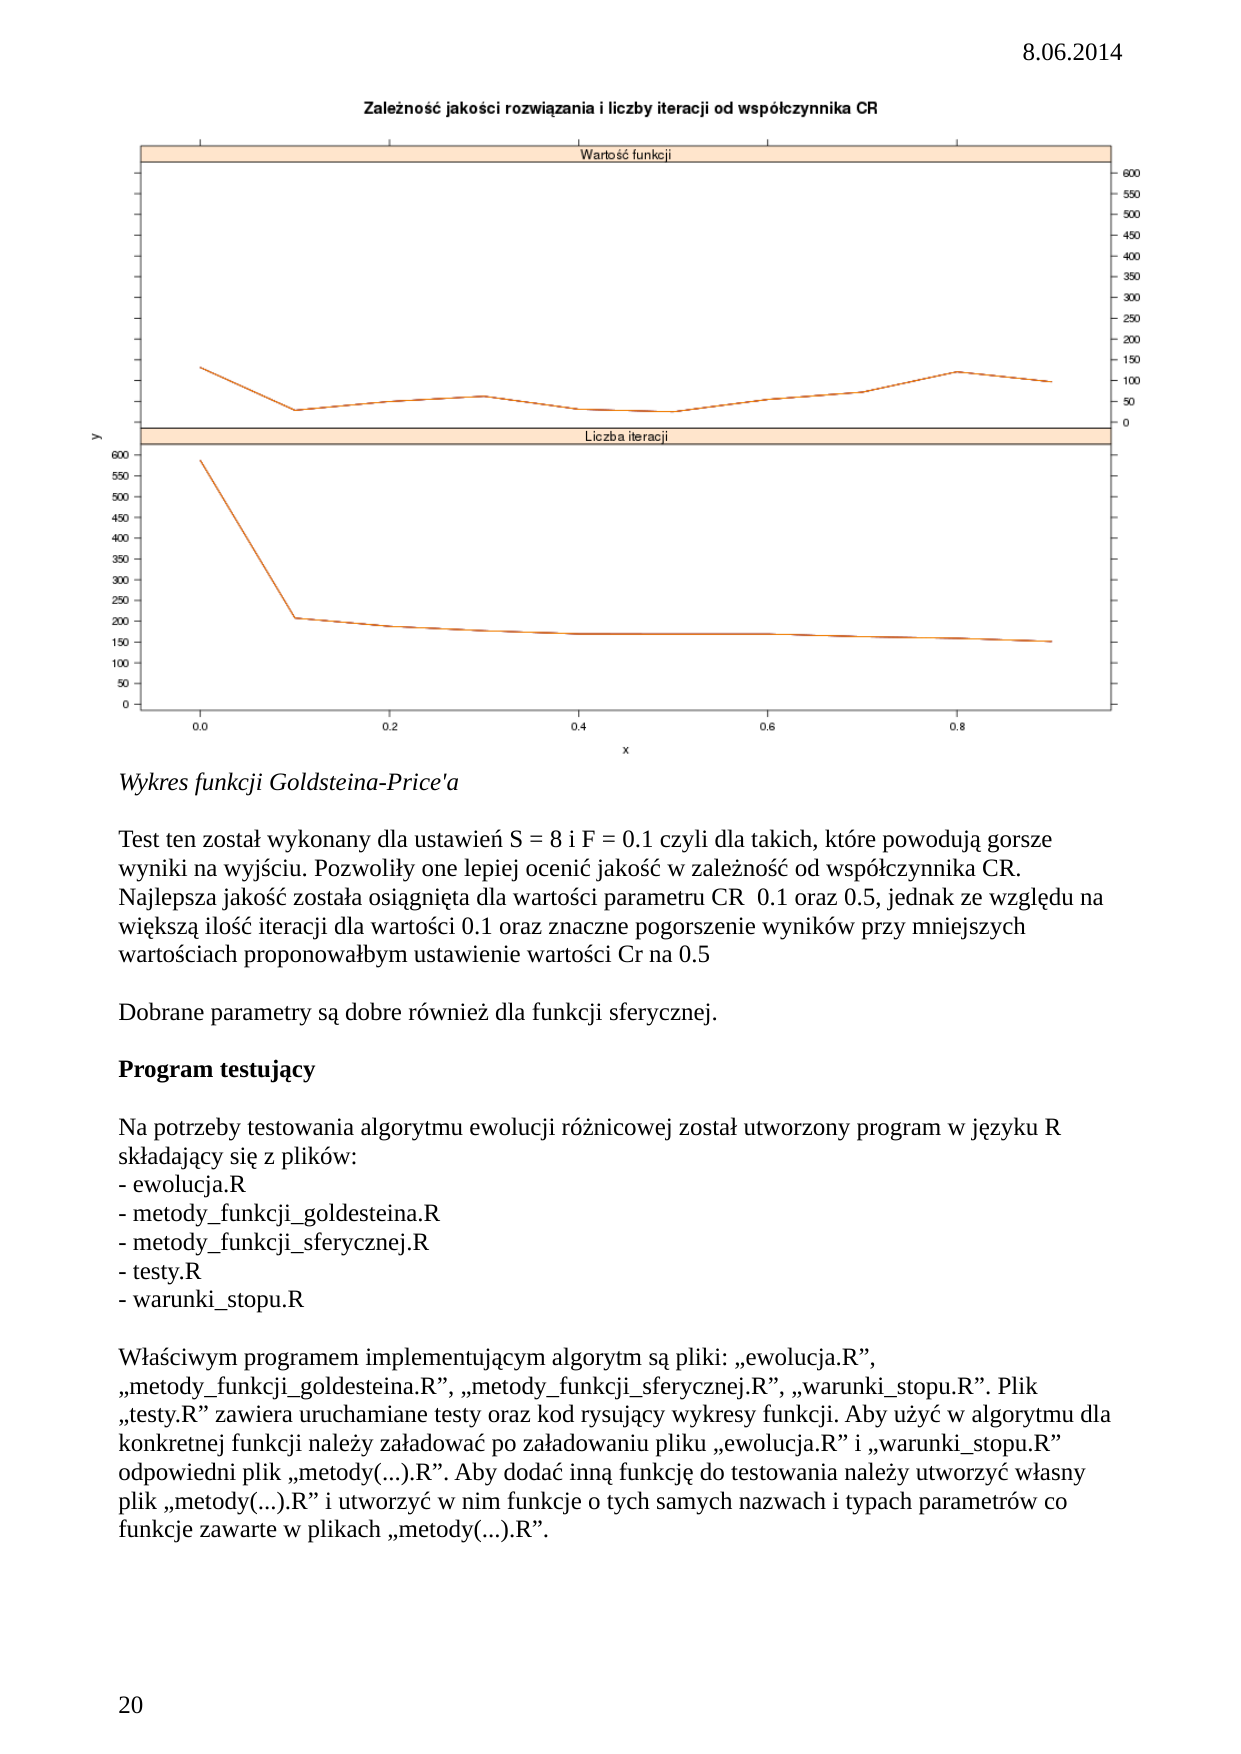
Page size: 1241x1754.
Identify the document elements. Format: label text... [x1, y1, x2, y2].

text Wykres funkcji Goldsteina-Price'a [118, 767, 1122, 796]
text Program testujący [118, 1054, 1122, 1083]
text - testy.R [118, 1256, 1122, 1284]
text Dobrane parametry są dobre również dla funkcji sferycznej. [118, 997, 1122, 1026]
text - ewolucja.R [118, 1169, 1122, 1198]
text - metody_funkcji_sferycznej.R [118, 1227, 1122, 1256]
text Test ten został wykonany dla ustawień S = 8 i F = 0.1 czyli dla takich, które powodują gorsze wyniki na wyjściu. Pozwoliły one lepiej ocenić jakość w zależność od współczynnika CR. Najlepsza jakość została osiągnięta dla wartości parametru CR 0.1 oraz 0.5, jednak ze względu na większą ilość iteracji dla wartości 0.1 oraz znaczne pogorszenie wyników przy mniejszych wartościach proponowałbym ustawienie wartości Cr na 0.5 [118, 824, 1122, 968]
text Na potrzeby testowania algorytmu ewolucji różnicowej został utworzony program w języku R składający się z plików: [118, 1112, 1122, 1169]
text - metody_funkcji_goldesteina.R [118, 1198, 1122, 1227]
picture [82, 95, 1160, 767]
text - warunki_stopu.R [118, 1284, 1122, 1313]
text Właściwym programem implementującym algorytm są pliki: „ewolucja.R”, „metody_funkcji_goldesteina.R”, „metody_funkcji_sferycznej.R”, „warunki_stopu.R”. Plik „testy.R” zawiera uruchamiane testy oraz kod rysujący wykresy funkcji. Aby użyć w algorytmu dla konkretnej funkcji należy załadować po załadowaniu pliku „ewolucja.R” i „warunki_stopu.R” odpowiedni plik „metody(...).R”. Aby dodać inną funkcję do testowania należy utworzyć własny plik „metody(...).R” i utworzyć w nim funkcje o tych samych nazwach i typach parametrów co funkcje zawarte w plikach „metody(...).R”. [118, 1342, 1122, 1543]
